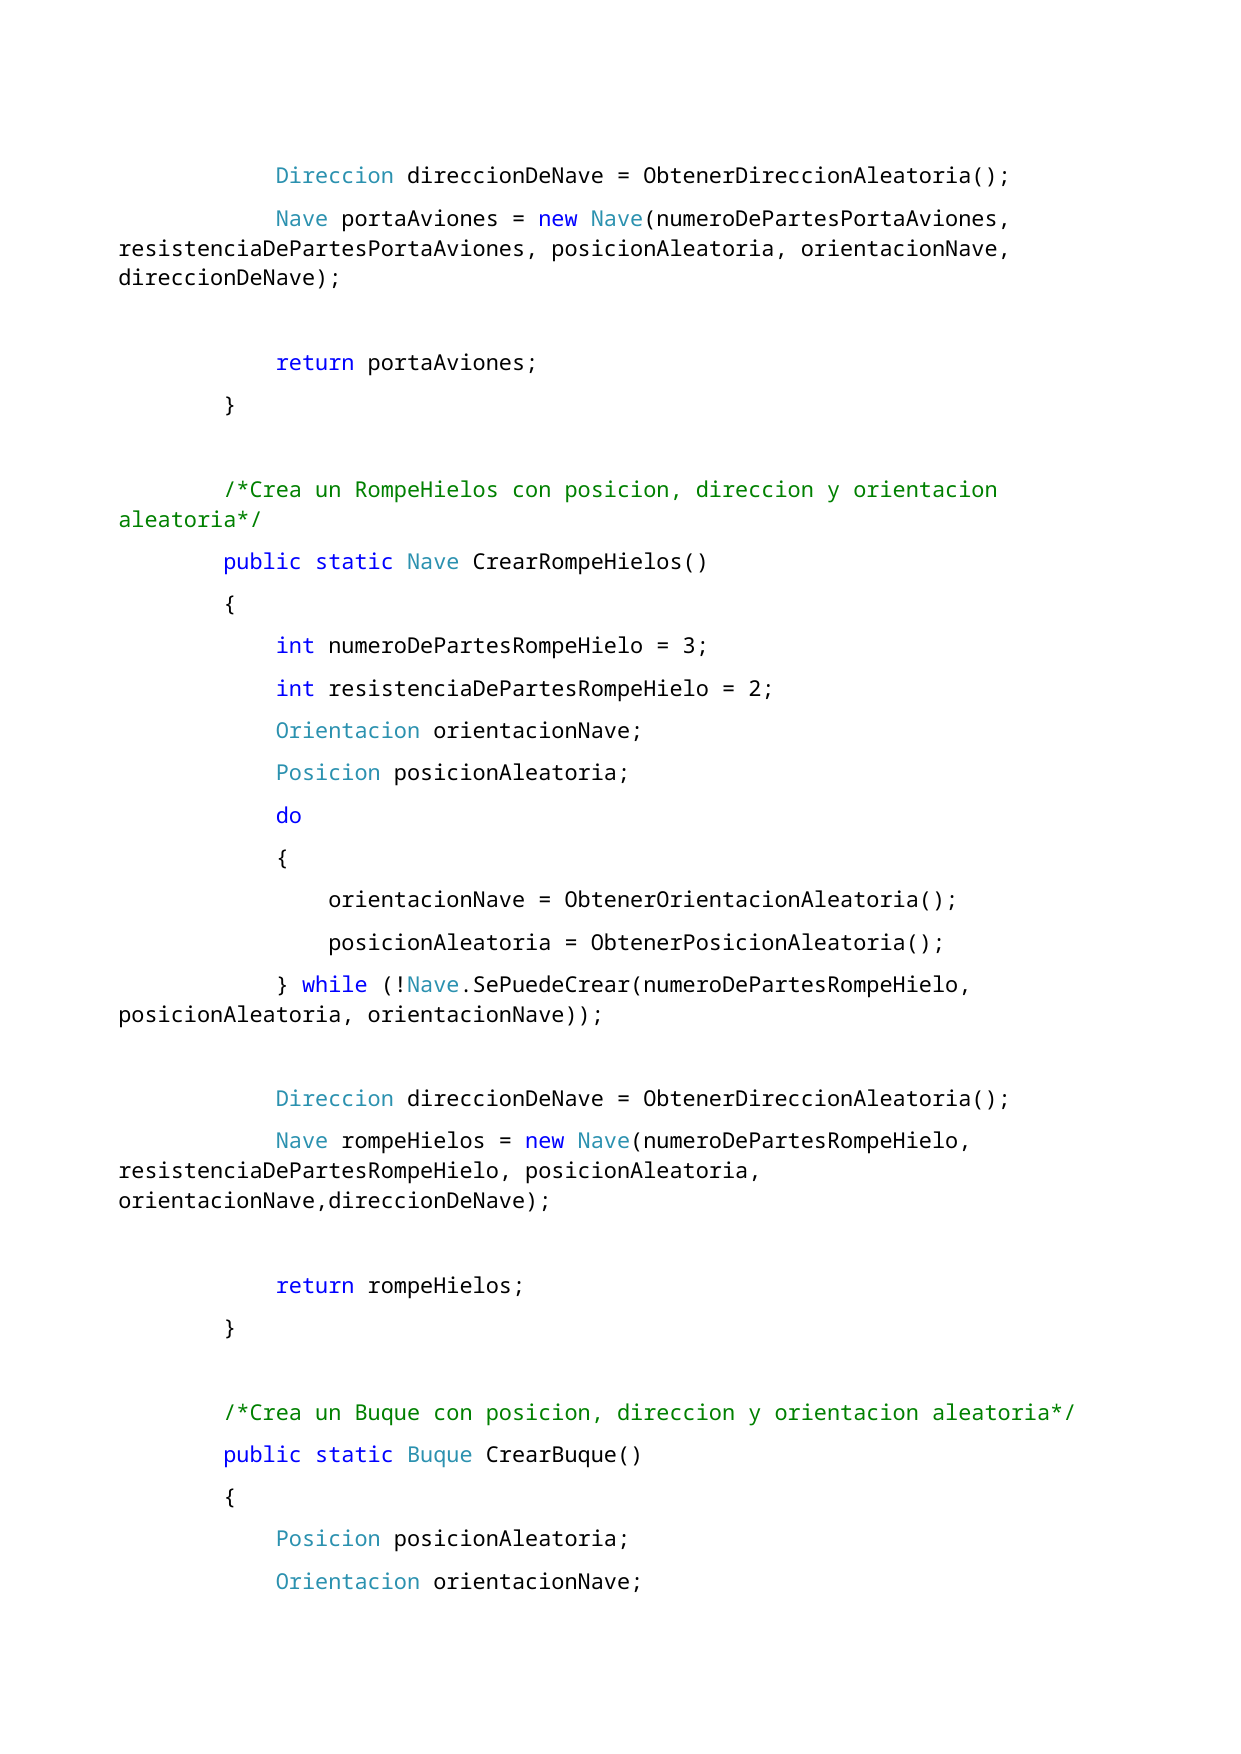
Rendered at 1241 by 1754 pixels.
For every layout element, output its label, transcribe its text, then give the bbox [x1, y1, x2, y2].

text return portaAviones; [118, 347, 1122, 377]
text Orientacion orientacionNave; [118, 715, 1122, 745]
text } [118, 1312, 1122, 1342]
text { [118, 842, 1122, 872]
text int resistenciaDePartesRompeHielo = 2; [118, 673, 1122, 702]
text public static Nave CrearRompeHielos() [118, 546, 1122, 576]
text posicionAleatoria = ObtenerPosicionAleatoria(); [118, 926, 1122, 956]
text /*Crea un Buque con posicion, direccion y orientacion aleatoria*/ [118, 1396, 1122, 1426]
text Direccion direccionDeNave = ObtenerDireccionAleatoria(); [118, 1083, 1122, 1113]
text Orientacion orientacionNave; [118, 1566, 1122, 1595]
text { [118, 588, 1122, 618]
text { [118, 1481, 1122, 1511]
text } while (!Nave.SePuedeCrear(numeroDePartesRompeHielo, posicionAleatoria, orientacionNave)); [118, 969, 1122, 1028]
text do [118, 799, 1122, 829]
text orientacionNave = ObtenerOrientacionAleatoria(); [118, 884, 1122, 914]
text return rompeHielos; [118, 1269, 1122, 1299]
text int numeroDePartesRompeHielo = 3; [118, 630, 1122, 660]
text Nave rompeHielos = new Nave(numeroDePartesRompeHielo, resistenciaDePartesRompeHielo, posicionAleatoria, orientacionNave,direccionDeNave); [118, 1125, 1122, 1215]
text Posicion posicionAleatoria; [118, 757, 1122, 787]
text } [118, 389, 1122, 419]
text Direccion direccionDeNave = ObtenerDireccionAleatoria(); [118, 160, 1122, 190]
text /*Crea un RompeHielos con posicion, direccion y orientacion aleatoria*/ [118, 474, 1122, 533]
text Posicion posicionAleatoria; [118, 1523, 1122, 1553]
text public static Buque CrearBuque() [118, 1439, 1122, 1468]
text Nave portaAviones = new Nave(numeroDePartesPortaAviones, resistenciaDePartesPortaAviones, posicionAleatoria, orientacionNave, direccionDeNave); [118, 203, 1122, 292]
